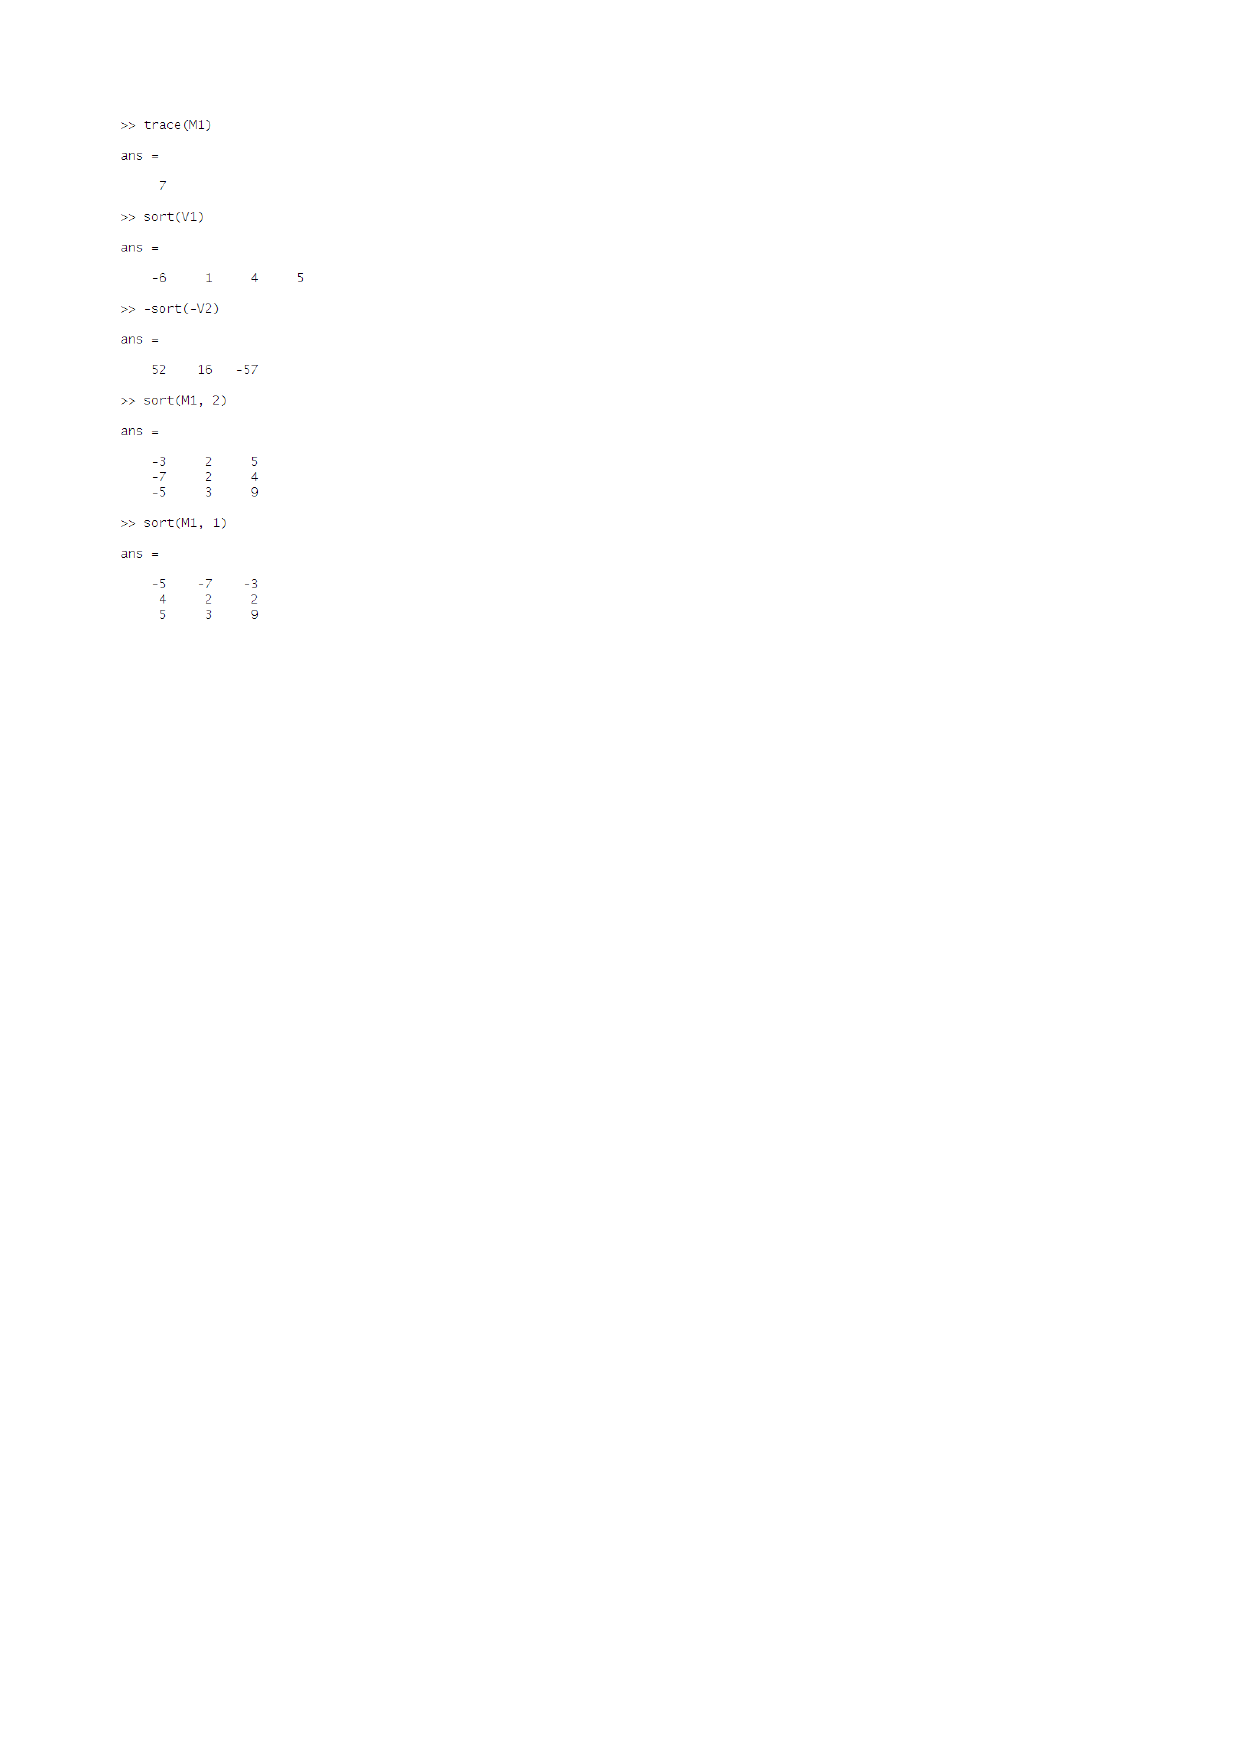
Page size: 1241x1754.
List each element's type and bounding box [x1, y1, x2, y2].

picture [118, 118, 1123, 630]
